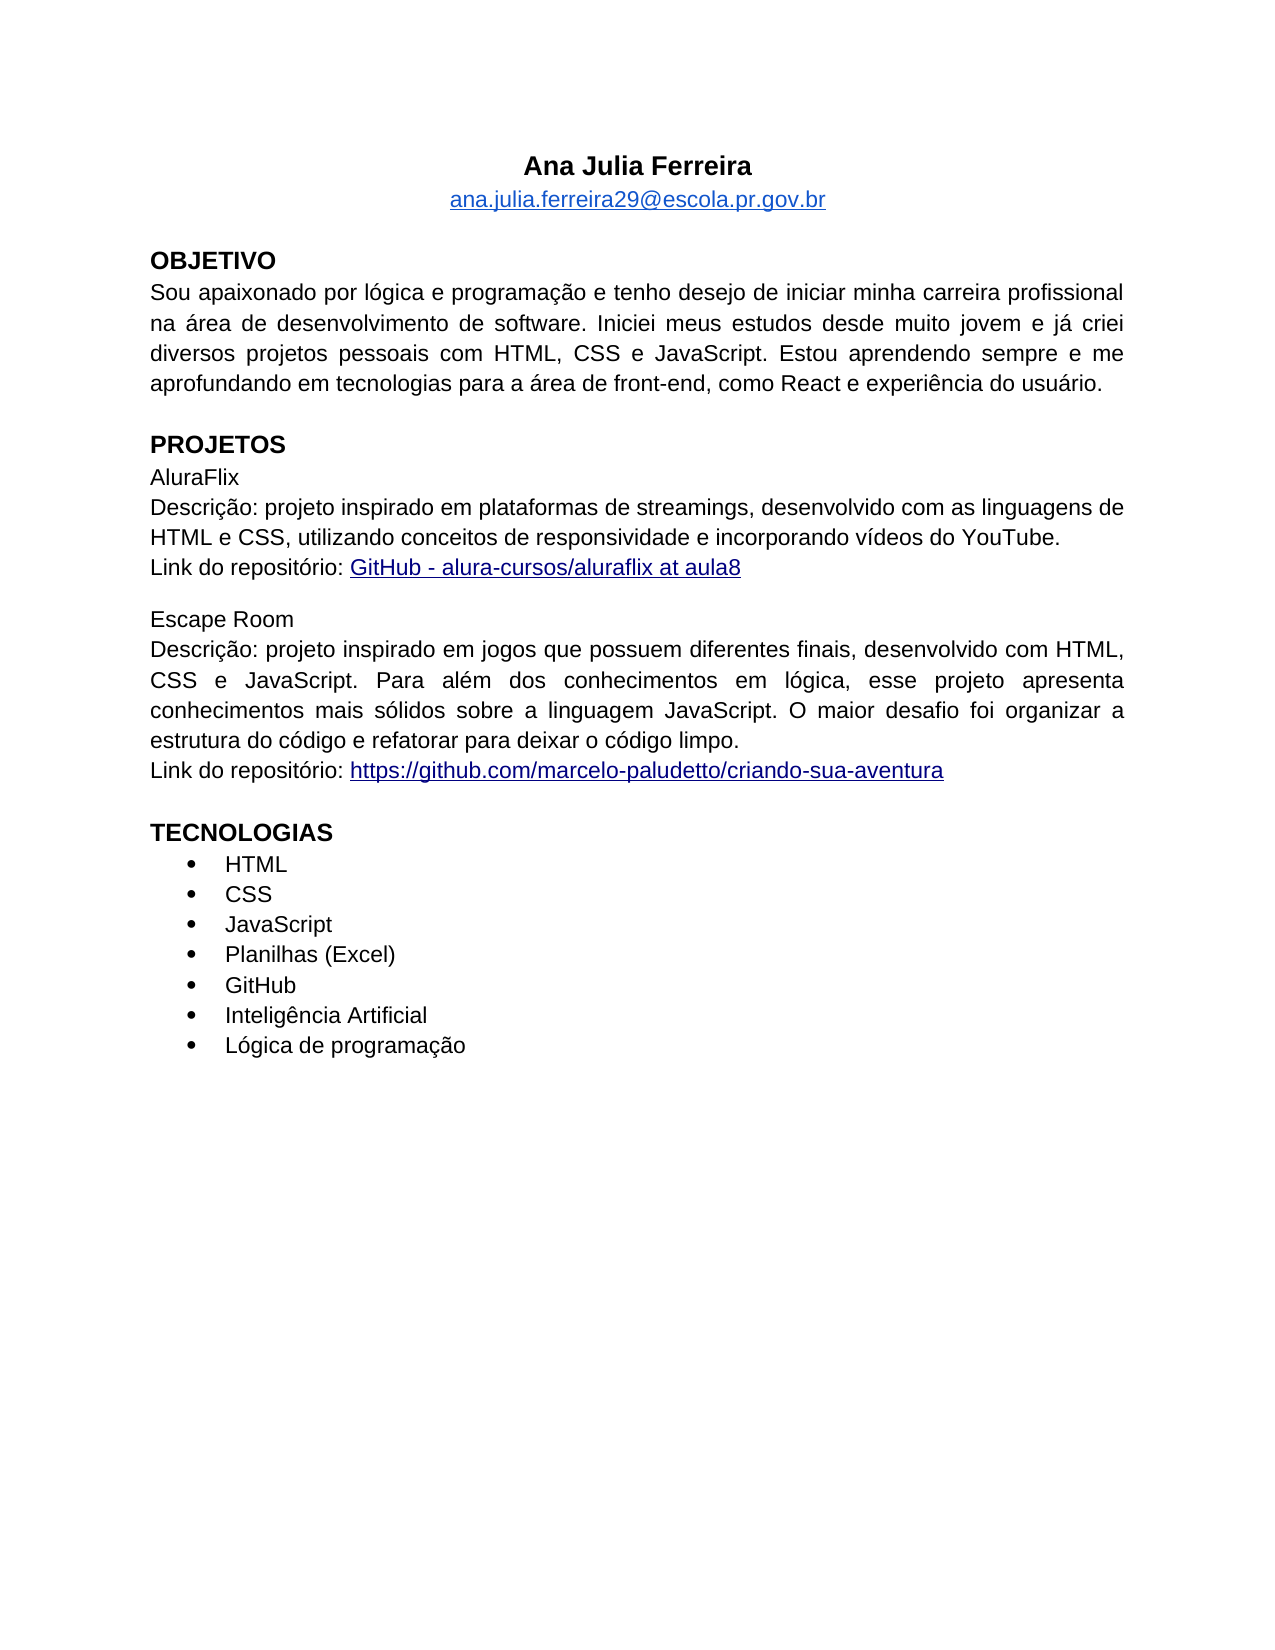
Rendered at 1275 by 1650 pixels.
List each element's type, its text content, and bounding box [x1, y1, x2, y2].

text ana.julia.ferreira29@escola.pr.gov.br [150, 186, 1125, 212]
list HTML [187, 851, 1125, 877]
text Link do repositório: https://github.com/marcelo-paludetto/criando-sua-aventura [150, 757, 1125, 784]
list JavaScript [187, 911, 1125, 937]
list Inteligência Artificial [187, 1002, 1125, 1028]
text Escape Room [150, 606, 1125, 633]
list GitHub [187, 972, 1125, 998]
text AluraFlix [150, 463, 1125, 490]
text Descrição: projeto inspirado em plataformas de streamings, desenvolvido com as linguagens de HTML e CSS, utilizando conceitos de responsividade e incorporando vídeos do YouTube. [150, 494, 1125, 550]
text Descrição: projeto inspirado em jogos que possuem diferentes finais, desenvolvido com HTML, CSS e JavaScript. Para além dos conhecimentos em lógica, esse projeto apresenta conhecimentos mais sólidos sobre a linguagem JavaScript. O maior desafio foi organizar a estrutura do código e refatorar para deixar o código limpo. [150, 636, 1125, 753]
text Ana Julia Ferreira [150, 150, 1125, 181]
list Planilhas (Excel) [187, 941, 1125, 968]
text PROJETOS [150, 430, 1125, 459]
list CSS [187, 881, 1125, 907]
text TECNOLOGIAS [150, 818, 1125, 846]
list Lógica de programação [187, 1032, 1125, 1058]
text OBJETIVO [150, 246, 1125, 275]
text Sou apaixonado por lógica e programação e tenho desejo de iniciar minha carreira profissional na área de desenvolvimento de software. Iniciei meus estudos desde muito jovem e já criei diversos projetos pessoais com HTML, CSS e JavaScript. Estou aprendendo sempre e me aprofundando em tecnologias para a área de front-end, como React e experiência do usuário. [150, 279, 1125, 396]
text Link do repositório: GitHub - alura-cursos/aluraflix at aula8 [150, 554, 1125, 580]
